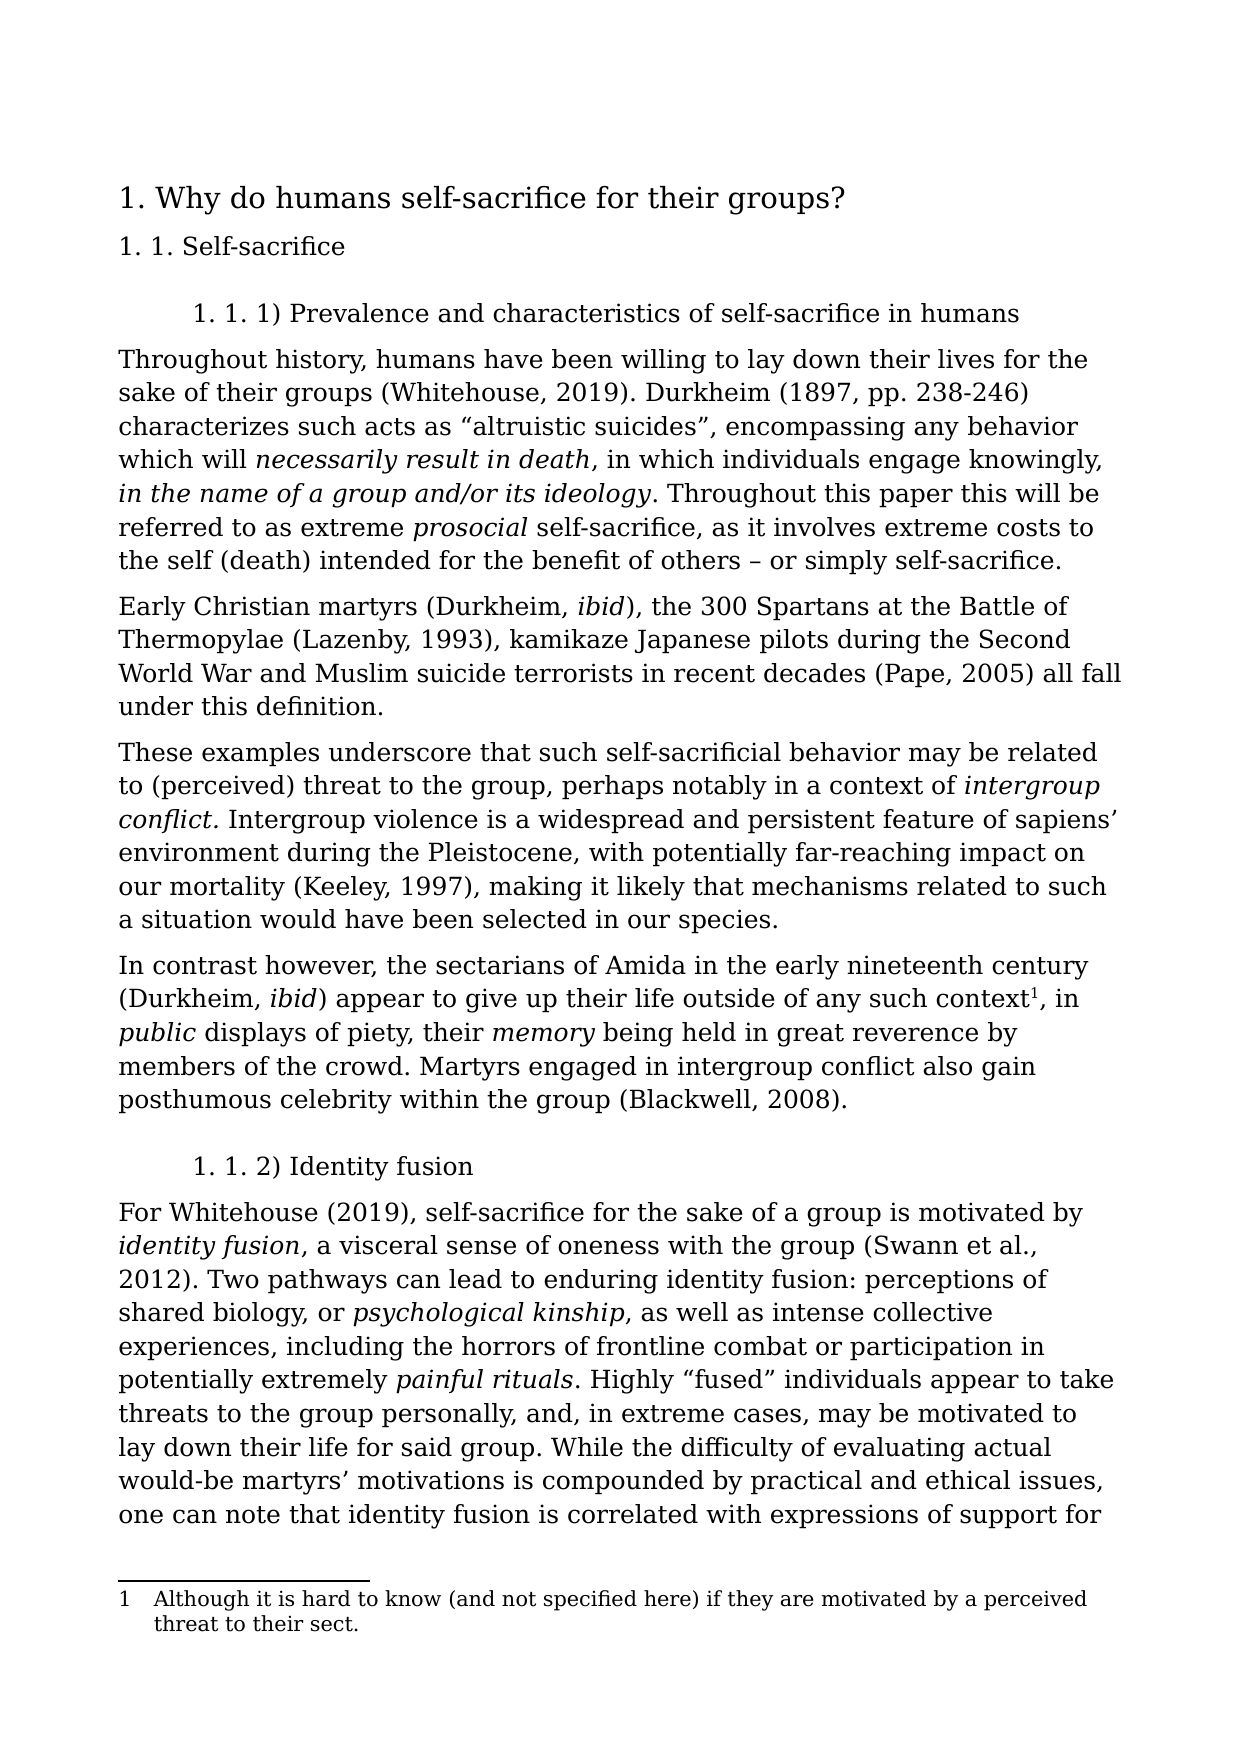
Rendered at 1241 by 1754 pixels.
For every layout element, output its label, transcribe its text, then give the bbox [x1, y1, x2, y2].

text These examples underscore that such self-sacrificial behavior may be related to (perceived) threat to the group, perhaps notably in a context of intergroup conflict. Intergroup violence is a widespread and persistent feature of sapiens’ environment during the Pleistocene, with potentially far-reaching impact on our mortality (Keeley, 1997), making it likely that mechanisms related to such a situation would have been selected in our species. [118, 738, 1122, 935]
text In contrast however, the sectarians of Amida in the early nineteenth century (Durkheim, ibid) appear to give up their life outside of any such context, in public displays of piety, their memory being held in great reverence by members of the crowd. Martyrs engaged in intergroup conflict also gain posthumous celebrity within the group (Blackwell, 2008). 1. 1. 2) Identity fusion [118, 951, 1122, 1182]
text 1. 1. Self-sacrifice 1. 1. 1) Prevalence and characteristics of self-sacrifice in humans [118, 232, 1122, 329]
text Although it is hard to know (and not specified here) if they are motivated by a perceived threat to their sect. [118, 1587, 1122, 1636]
text For Whitehouse (2019), self-sacrifice for the sake of a group is motivated by identity fusion, a visceral sense of oneness with the group (Swann et al., 2012). Two pathways can lead to enduring identity fusion: perceptions of shared biology, or psychological kinship, as well as intense collective experiences, including the horrors of frontline combat or participation in potentially extremely painful rituals. Highly “fused” individuals appear to take threats to the group personally, and, in extreme cases, may be motivated to lay down their life for said group. While the difficulty of evaluating actual would-be martyrs’ motivations is compounded by practical and ethical issues, one can note that identity fusion is correlated with expressions of support for [118, 1198, 1122, 1529]
text Throughout history, humans have been willing to lay down their lives for the sake of their groups (Whitehouse, 2019). Durkheim (1897, pp. 238-246) characterizes such acts as “altruistic suicides”, encompassing any behavior which will necessarily result in death, in which individuals engage knowingly, in the name of a group and/or its ideology. Throughout this paper this will be referred to as extreme prosocial self-sacrifice, as it involves extreme costs to the self (death) intended for the benefit of others – or simply self-sacrifice. [118, 345, 1122, 575]
text Early Christian martyrs (Durkheim, ibid), the 300 Spartans at the Battle of Thermopylae (Lazenby, 1993), kamikaze Japanese pilots during the Second World War and Muslim suicide terrorists in recent decades (Pape, 2005) all fall under this definition. [118, 592, 1122, 722]
text 1. Why do humans self-sacrifice for their groups? [118, 181, 1122, 215]
